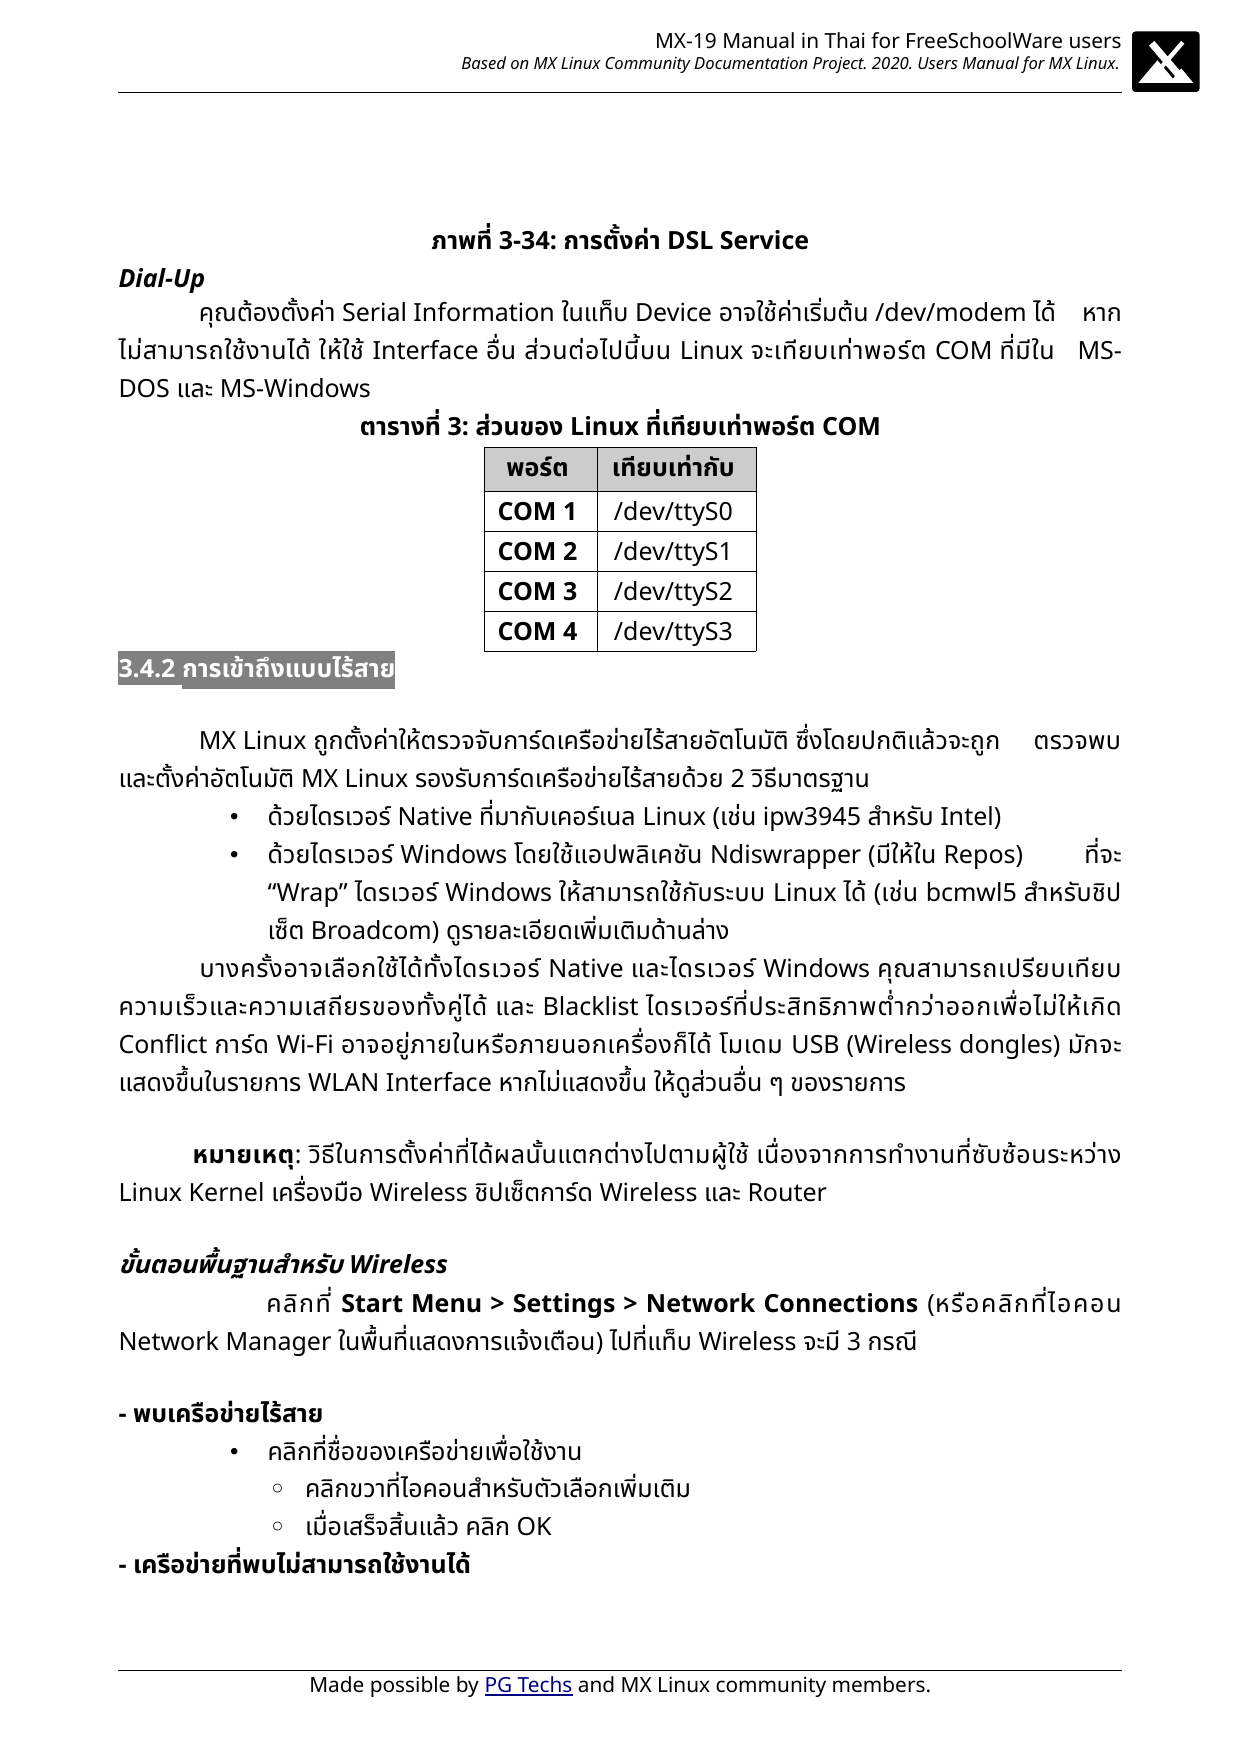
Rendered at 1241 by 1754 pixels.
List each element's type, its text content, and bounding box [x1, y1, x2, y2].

text ตารางที่ 3: ส่วนของ Linux ที่เทียบเท่าพอร์ต COM [118, 409, 1122, 447]
list เมื่อเสร็จสิ้นแล้ว คลิก OK [267, 1509, 1122, 1547]
text คลิกที่ Start Menu > Settings > Network Connections (หรือคลิกที่ไอคอน Network Manager ในพื้นที่แสดงการแจ้งเตือน) ไปที่แท็บ Wireless จะมี 3 กรณี [118, 1285, 1122, 1361]
text 3.4.2 การเข้าถึงแบบไร้สาย [118, 651, 1122, 689]
text - เครือข่ายที่พบไม่สามารถใช้งานได้ [118, 1547, 1122, 1585]
text คุณต้องตั้งค่า Serial Information ในแท็บ Device อาจใช้ค่าเริ่มต้น /dev/modem ได้ หากไม่สามารถใช้งานได้ ให้ใช้ Interface อื่น ส่วนต่อไปนี้บน Linux จะเทียบเท่าพอร์ต COM ที่มีใน MS-DOS และ MS-Windows [118, 295, 1122, 409]
list คลิกขวาที่ไอคอนสำหรับตัวเลือกเพิ่มเติม [267, 1471, 1122, 1509]
text หมายเหตุ: วิธีในการตั้งค่าที่ได้ผลนั้นแตกต่างไปตามผู้ใช้ เนื่องจากการทำงานที่ซับซ้อนระหว่าง Linux Kernel เครื่องมือ Wireless ชิปเซ็ตการ์ด Wireless และ Router [118, 1137, 1122, 1213]
list คลิกที่ชื่อของเครือข่ายเพื่อใช้งาน [230, 1433, 1122, 1471]
table_cell /dev/ttyS0 [598, 492, 756, 531]
table_cell COM 1 [485, 492, 597, 531]
text ขั้นตอนพื้นฐานสำหรับ Wireless [118, 1247, 1122, 1285]
list ด้วยไดรเวอร์ Windows โดยใช้แอปพลิเคชัน Ndiswrapper (มีให้ใน Repos) ที่จะ “Wrap” ไดรเวอร์ Windows ให้สามารถใช้กับระบบ Linux ได้ (เช่น bcmwl5 สำหรับชิปเซ็ต Broadcom) ดูรายละเอียดเพิ่มเติมด้านล่าง [230, 837, 1122, 951]
table_cell /dev/ttyS3 [598, 612, 756, 651]
list ด้วยไดรเวอร์ Native ที่มากับเคอร์เนล Linux (เช่น ipw3945 สำหรับ Intel) [230, 799, 1122, 837]
text บางครั้งอาจเลือกใช้ได้ทั้งไดรเวอร์ Native และไดรเวอร์ Windows คุณสามารถเปรียบเทียบความเร็วและความเสถียรของทั้งคู่ได้ และ Blacklist ไดรเวอร์ที่ประสิทธิภาพต่ำกว่าออกเพื่อไม่ให้เกิด Conflict การ์ด Wi-Fi อาจอยู่ภายในหรือภายนอกเครื่องก็ได้ โมเดม USB (Wireless dongles) มักจะแสดงขึ้นในรายการ WLAN Interface หากไม่แสดงขึ้น ให้ดูส่วนอื่น ๆ ของรายการ [118, 951, 1122, 1103]
table_cell COM 2 [485, 532, 597, 571]
text ภาพที่ 3-34: การตั้งค่า DSL Service [118, 223, 1122, 261]
text Dial-Up [118, 261, 1122, 295]
table_cell COM 3 [485, 572, 597, 611]
table_header พอร์ต [485, 448, 597, 491]
text MX Linux ถูกตั้งค่าให้ตรวจจับการ์ดเครือข่ายไร้สายอัตโนมัติ ซึ่งโดยปกติแล้วจะถูก ตรวจพบและตั้งค่าอัตโนมัติ MX Linux รองรับการ์ดเครือข่ายไร้สายด้วย 2 วิธีมาตรฐาน [118, 723, 1122, 799]
table_cell /dev/ttyS2 [598, 572, 756, 611]
table_cell /dev/ttyS1 [598, 532, 756, 571]
table_cell COM 4 [485, 612, 597, 651]
table_header เทียบเท่ากับ [598, 448, 756, 491]
text - พบเครือข่ายไร้สาย [118, 1395, 1122, 1433]
